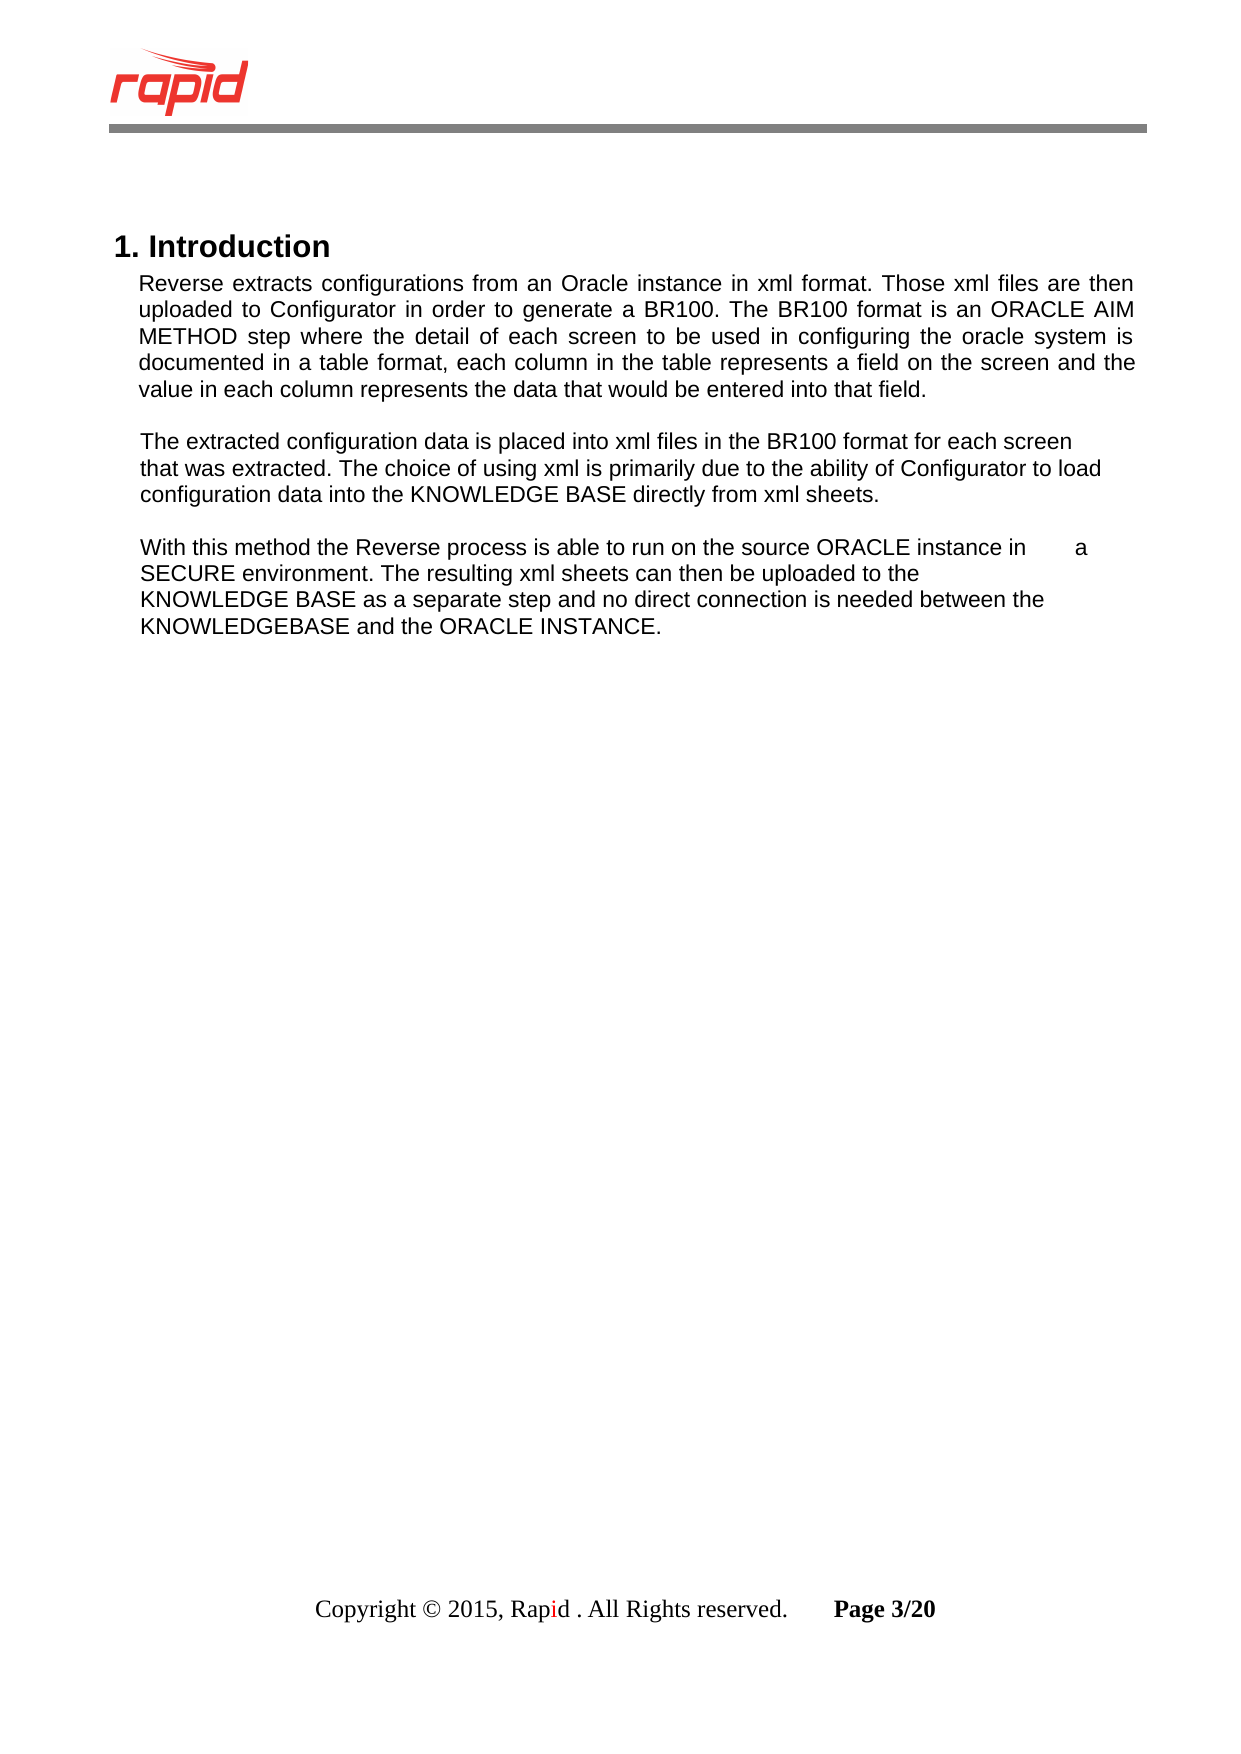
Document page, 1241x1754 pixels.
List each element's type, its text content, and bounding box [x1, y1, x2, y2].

subtitle 1. Introduction [114, 228, 1144, 264]
text With this method the Reverse process is able to run on the source ORACLE instance in a SECURE environment. The resulting xml sheets can then be uploaded to the KNOWLEDGE BASE as a separate step and no direct connection is needed between the KNOWLEDGEBASE and the ORACLE INSTANCE. [99, 534, 1144, 639]
text Reverse extracts configurations from an Oracle instance in xml format. Those xml files are then uploaded to Configurator in order to generate a BR100. The BR100 format is an ORACLE AIM METHOD step where the detail of each screen to be used in configuring the oracle system is documented in a table format, each column in the table represents a field on the screen and the value in each column represents the data that would be entered into that field. [99, 270, 1144, 402]
text The extracted configuration data is placed into xml files in the BR100 format for each screen that was extracted. The choice of using xml is primarily due to the ability of Configurator to load configuration data into the KNOWLEDGE BASE directly from xml sheets. [99, 428, 1144, 507]
picture [110, 48, 249, 116]
